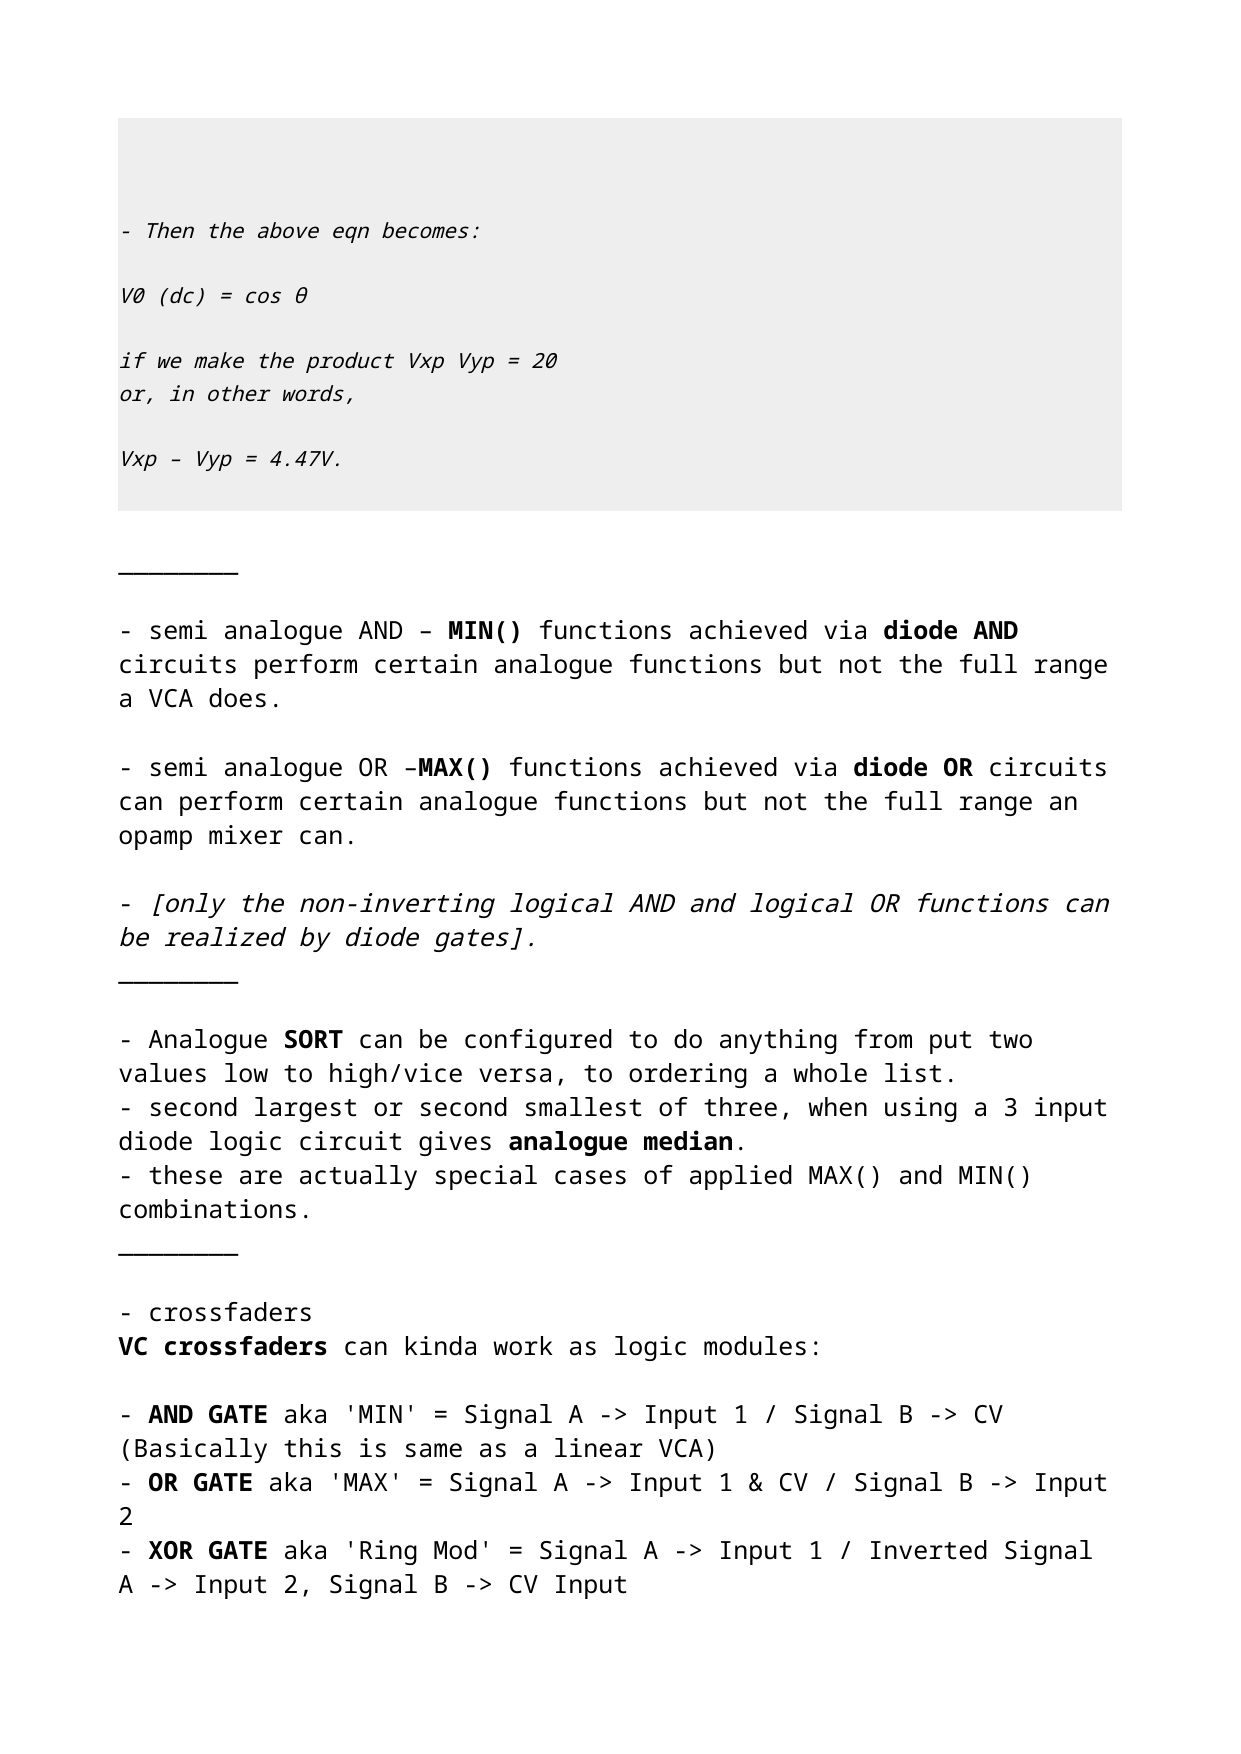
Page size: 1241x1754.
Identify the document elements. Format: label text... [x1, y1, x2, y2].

text - [only the non-inverting logical AND and logical OR functions can be realized by diode gates]. [118, 886, 1122, 954]
text - semi analogue AND – MIN() functions achieved via diode AND circuits perform certain analogue functions but not the full range a VCA does. [118, 613, 1122, 715]
text - XOR GATE aka 'Ring Mod' = Signal A -> Input 1 / Inverted Signal A -> Input 2, Signal B -> CV Input [118, 1533, 1122, 1601]
text - Then the above eqn becomes: [118, 216, 1122, 244]
text - semi analogue OR –MAX() functions achieved via diode OR circuits can perform certain analogue functions but not the full range an opamp mixer can. [118, 749, 1122, 851]
text if we make the product Vxp Vyp = 20 [118, 346, 1122, 375]
text or, in other words, [118, 379, 1122, 407]
text - second largest or second smallest of three, when using a 3 input diode logic circuit gives analogue median. [118, 1090, 1122, 1158]
text VC crossfaders can kinda work as logic modules: [118, 1328, 1122, 1362]
text - crossfaders [118, 1294, 1122, 1328]
text ________ [118, 954, 1122, 988]
text - OR GATE aka 'MAX' = Signal A -> Input 1 & CV / Signal B -> Input 2 [118, 1464, 1122, 1533]
text - AND GATE aka 'MIN' = Signal A -> Input 1 / Signal B -> CV (Basically this is same as a linear VCA) [118, 1396, 1122, 1464]
text Vxp – Vyp = 4.47V. [118, 444, 1122, 473]
text ________ [118, 1226, 1122, 1260]
text ________ [118, 545, 1122, 579]
text - these are actually special cases of applied MAX() and MIN() combinations. [118, 1158, 1122, 1226]
text - Analogue SORT can be configured to do anything from put two values low to high/vice versa, to ordering a whole list. [118, 1022, 1122, 1090]
text V0 (dc) = cos θ [118, 281, 1122, 309]
